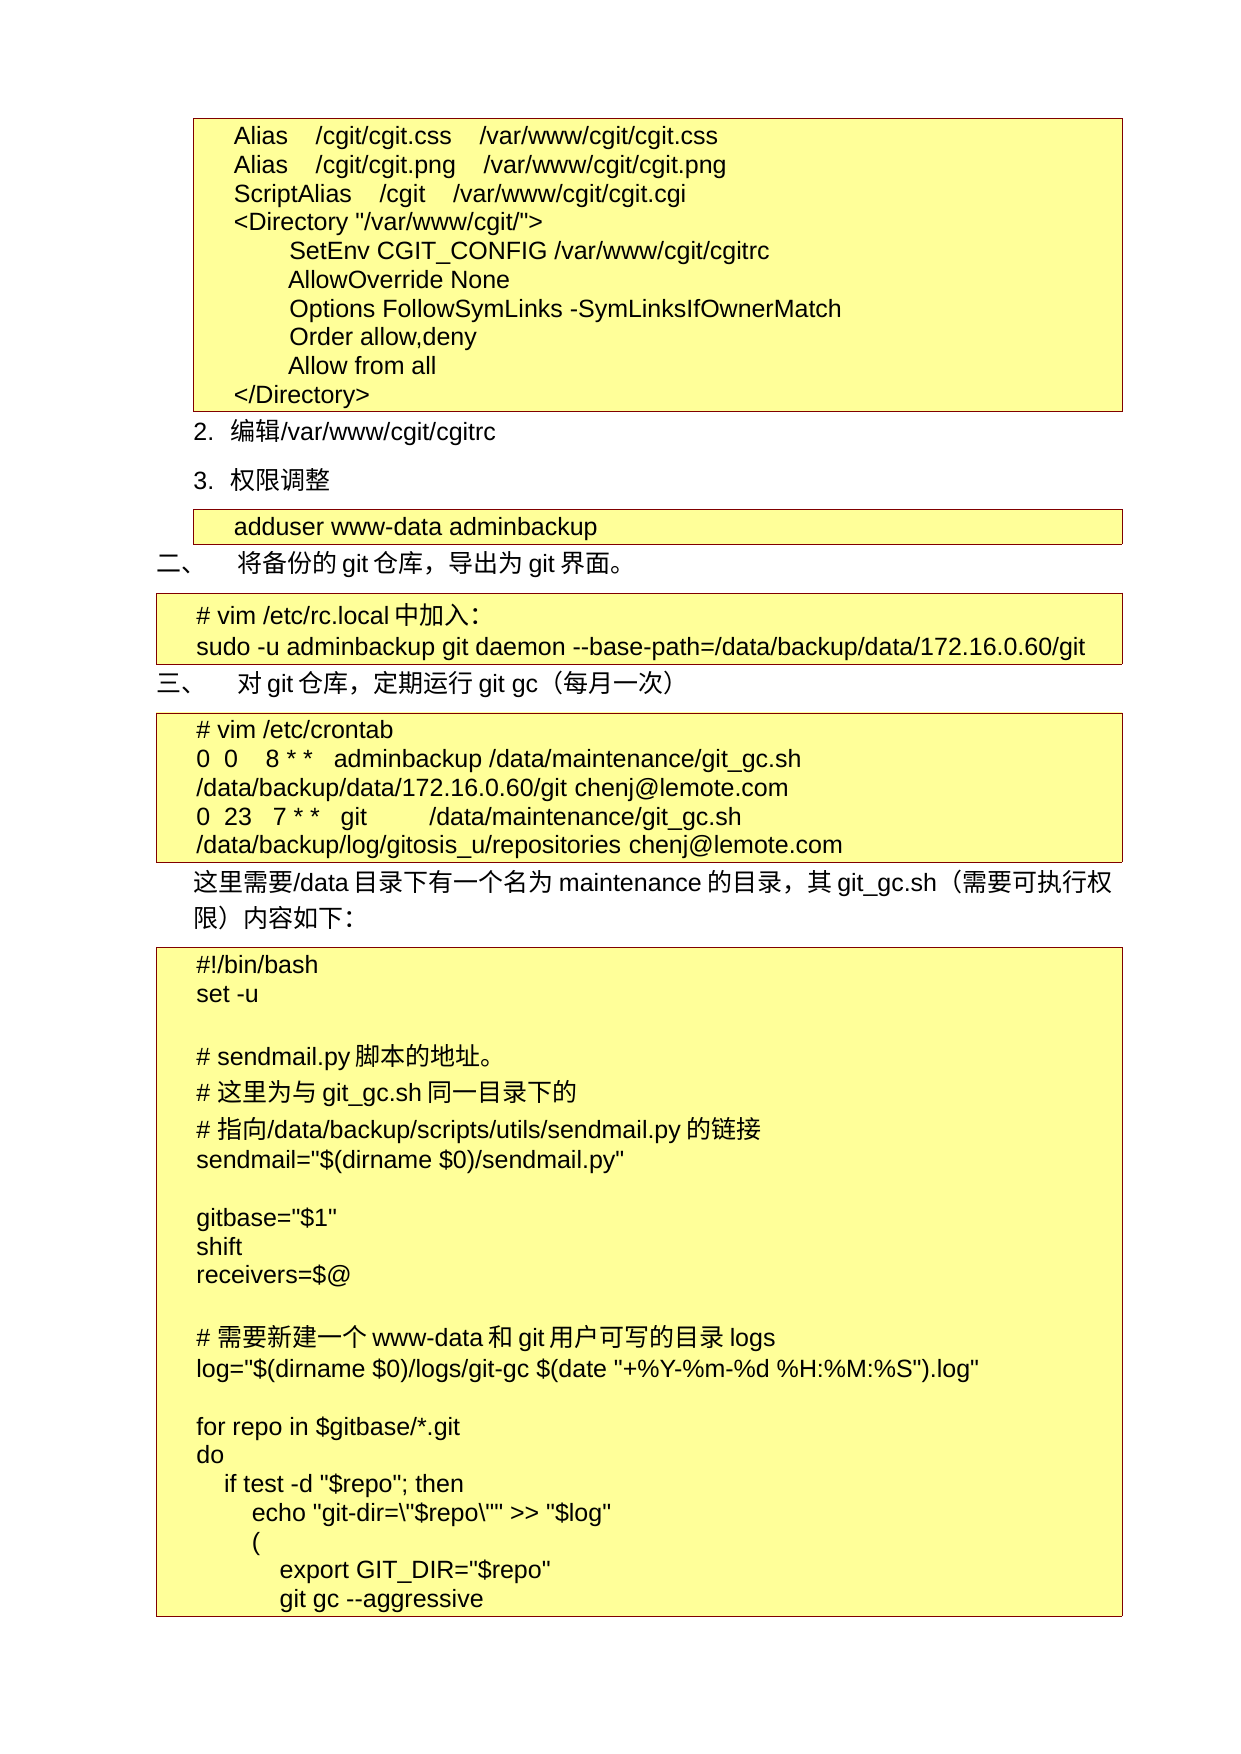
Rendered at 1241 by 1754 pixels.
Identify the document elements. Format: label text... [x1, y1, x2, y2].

list set -u [157, 976, 1122, 1005]
list 编辑/var/www/cgit/cgitrc [193, 412, 1122, 448]
list #!/bin/bash [157, 948, 1122, 976]
list export GIT_DIR="$repo" [157, 1552, 1122, 1581]
list # vim /etc/rc.local中加入： [157, 594, 1122, 629]
list ScriptAlias /cgit /var/www/cgit/cgit.cgi [194, 176, 1122, 204]
list SetEnv CGIT_CONFIG /var/www/cgit/cgitrc [194, 233, 1122, 262]
list 0 23 7 * * git /data/maintenance/git_gc.sh /data/backup/log/gitosis_u/repositories chenj@lemote.com [157, 799, 1122, 862]
list # 指向/data/backup/scripts/utils/sendmail.py的链接 [157, 1106, 1122, 1142]
list # 需要新建一个www-data和git用户可写的目录logs [157, 1315, 1122, 1351]
list Options FollowSymLinks -SymLinksIfOwnerMatch [194, 291, 1122, 319]
list echo "git-dir=\"$repo\"" >> "$log" [157, 1495, 1122, 1523]
list do [157, 1437, 1122, 1466]
list 对git仓库，定期运行git gc（每月一次） [156, 665, 1122, 700]
list <Directory "/var/www/cgit/"> [194, 204, 1122, 233]
list shift [157, 1228, 1122, 1257]
list 这里需要/data目录下有一个名为maintenance的目录，其git_gc.sh（需要可执行权限）内容如下： [156, 863, 1122, 935]
list log="$(dirname $0)/logs/git-gc $(date "+%Y-%m-%d %H:%M:%S").log" [157, 1351, 1122, 1380]
list if test -d "$repo"; then [157, 1466, 1122, 1495]
list # 这里为与git_gc.sh同一目录下的 [157, 1070, 1122, 1106]
list Alias /cgit/cgit.png /var/www/cgit/cgit.png [194, 147, 1122, 176]
list ( [157, 1523, 1122, 1552]
list adduser www-data adminbackup [194, 510, 1122, 544]
list </Directory> [194, 377, 1122, 411]
list 0 0 8 * * adminbackup /data/maintenance/git_gc.sh /data/backup/data/172.16.0.60/git chenj@lemote.com [157, 741, 1122, 799]
list 将备份的git仓库，导出为git界面。 [156, 544, 1122, 580]
list Allow from all [194, 348, 1122, 377]
list AllowOverride None [194, 262, 1122, 291]
list sendmail="$(dirname $0)/sendmail.py" [157, 1142, 1122, 1171]
list gitbase="$1" [157, 1200, 1122, 1228]
list git gc --aggressive [157, 1581, 1122, 1616]
list sudo -u adminbackup git daemon --base-path=/data/backup/data/172.16.0.60/git [157, 629, 1122, 664]
list for repo in $gitbase/*.git [157, 1408, 1122, 1437]
list Order allow,deny [194, 319, 1122, 348]
list # sendmail.py脚本的地址。 [157, 1033, 1122, 1070]
list # vim /etc/crontab [157, 714, 1122, 741]
list 权限调整 [193, 460, 1122, 497]
list Alias /cgit/cgit.css /var/www/cgit/cgit.css [194, 119, 1122, 147]
list receivers=$@ [157, 1257, 1122, 1286]
